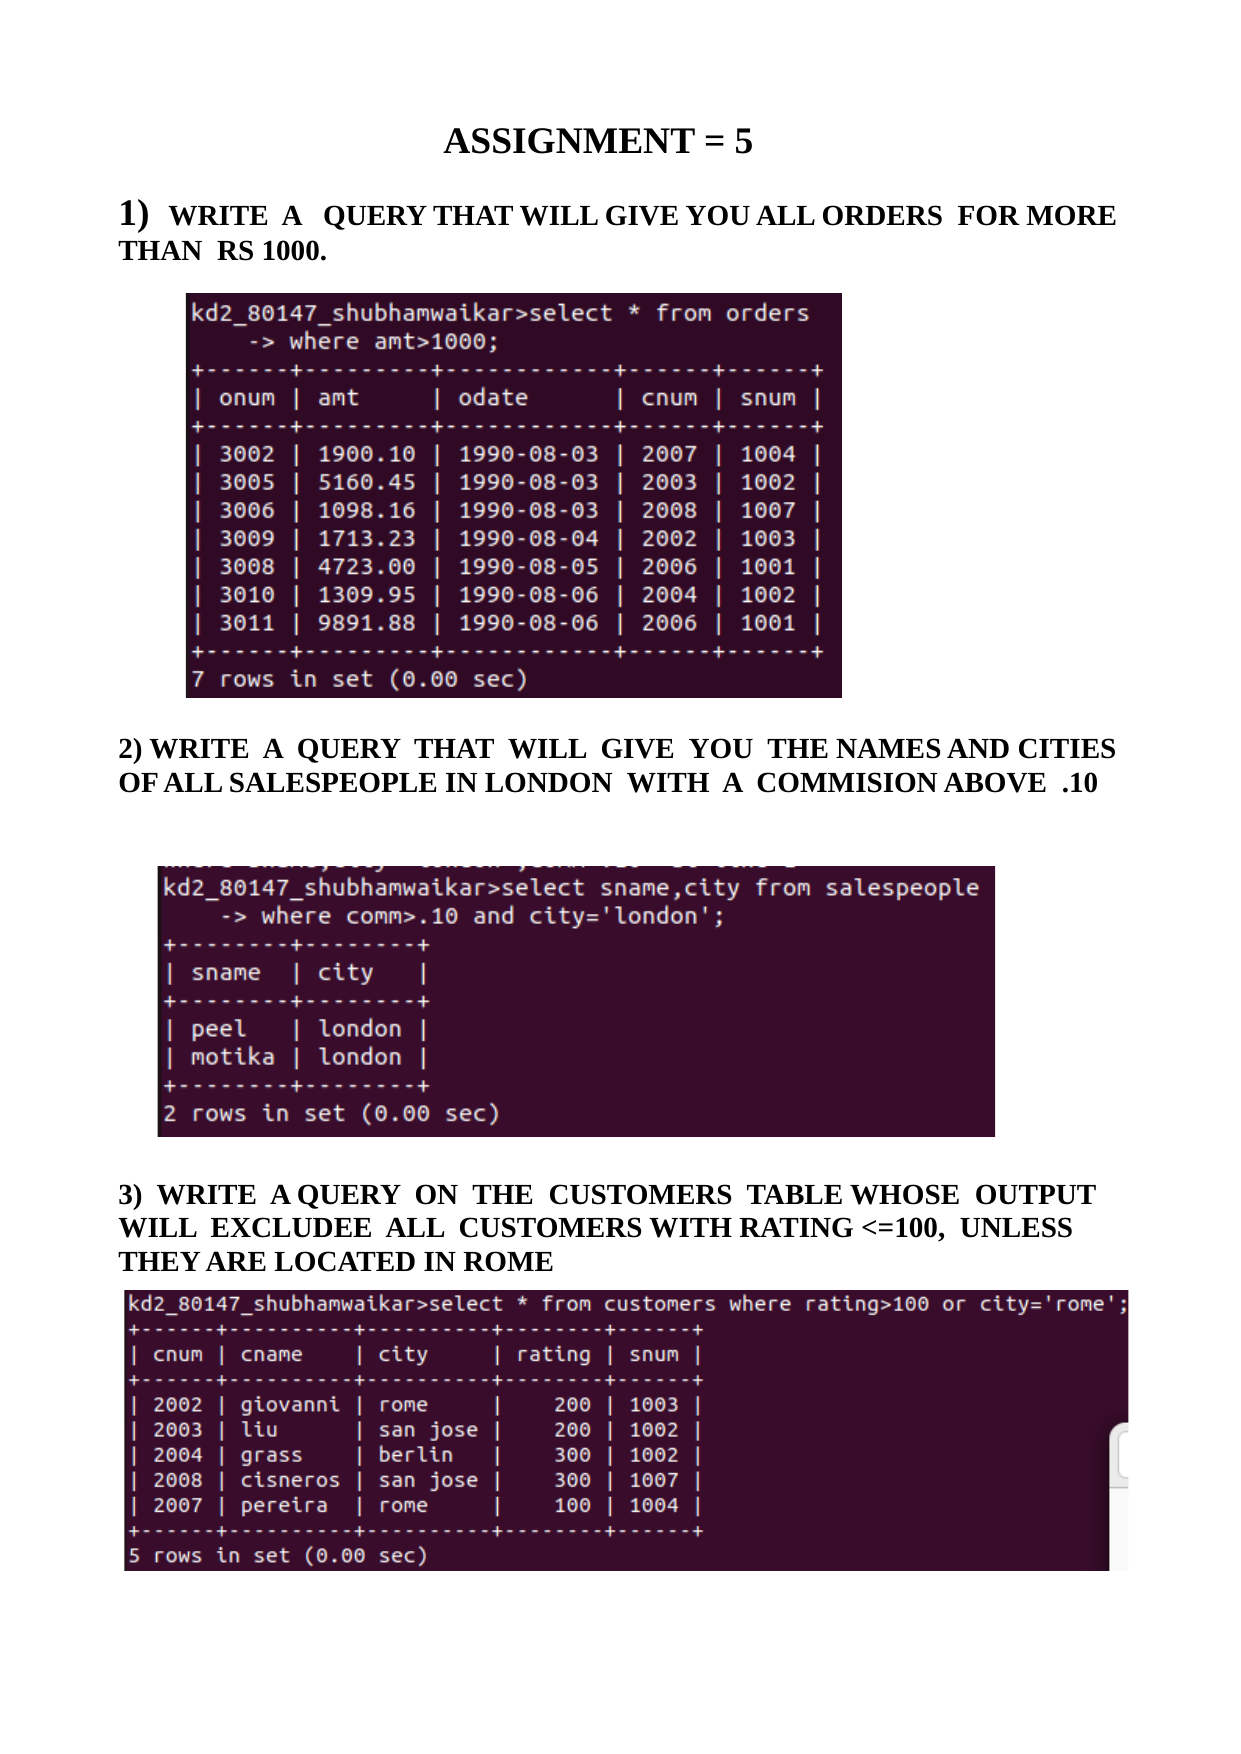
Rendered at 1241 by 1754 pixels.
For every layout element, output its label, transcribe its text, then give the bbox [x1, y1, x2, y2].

picture [157, 866, 995, 1137]
text ASSIGNMENT = 5 [118, 118, 1122, 161]
picture [124, 1290, 1129, 1571]
text 3) WRITE A QUERY ON THE CUSTOMERS TABLE WHOSE OUTPUT WILL EXCLUDEE ALL CUSTOMERS WITH RATING <=100, UNLESS THEY ARE LOCATED IN ROME [118, 1177, 1122, 1278]
text 1) WRITE A QUERY THAT WILL GIVE YOU ALL ORDERS FOR MORE THAN RS 1000. [118, 190, 1122, 267]
picture [185, 293, 842, 698]
text 2) WRITE A QUERY THAT WILL GIVE YOU THE NAMES AND CITIES OF ALL SALESPEOPLE IN LONDON WITH A COMMISION ABOVE .10 [118, 731, 1122, 798]
